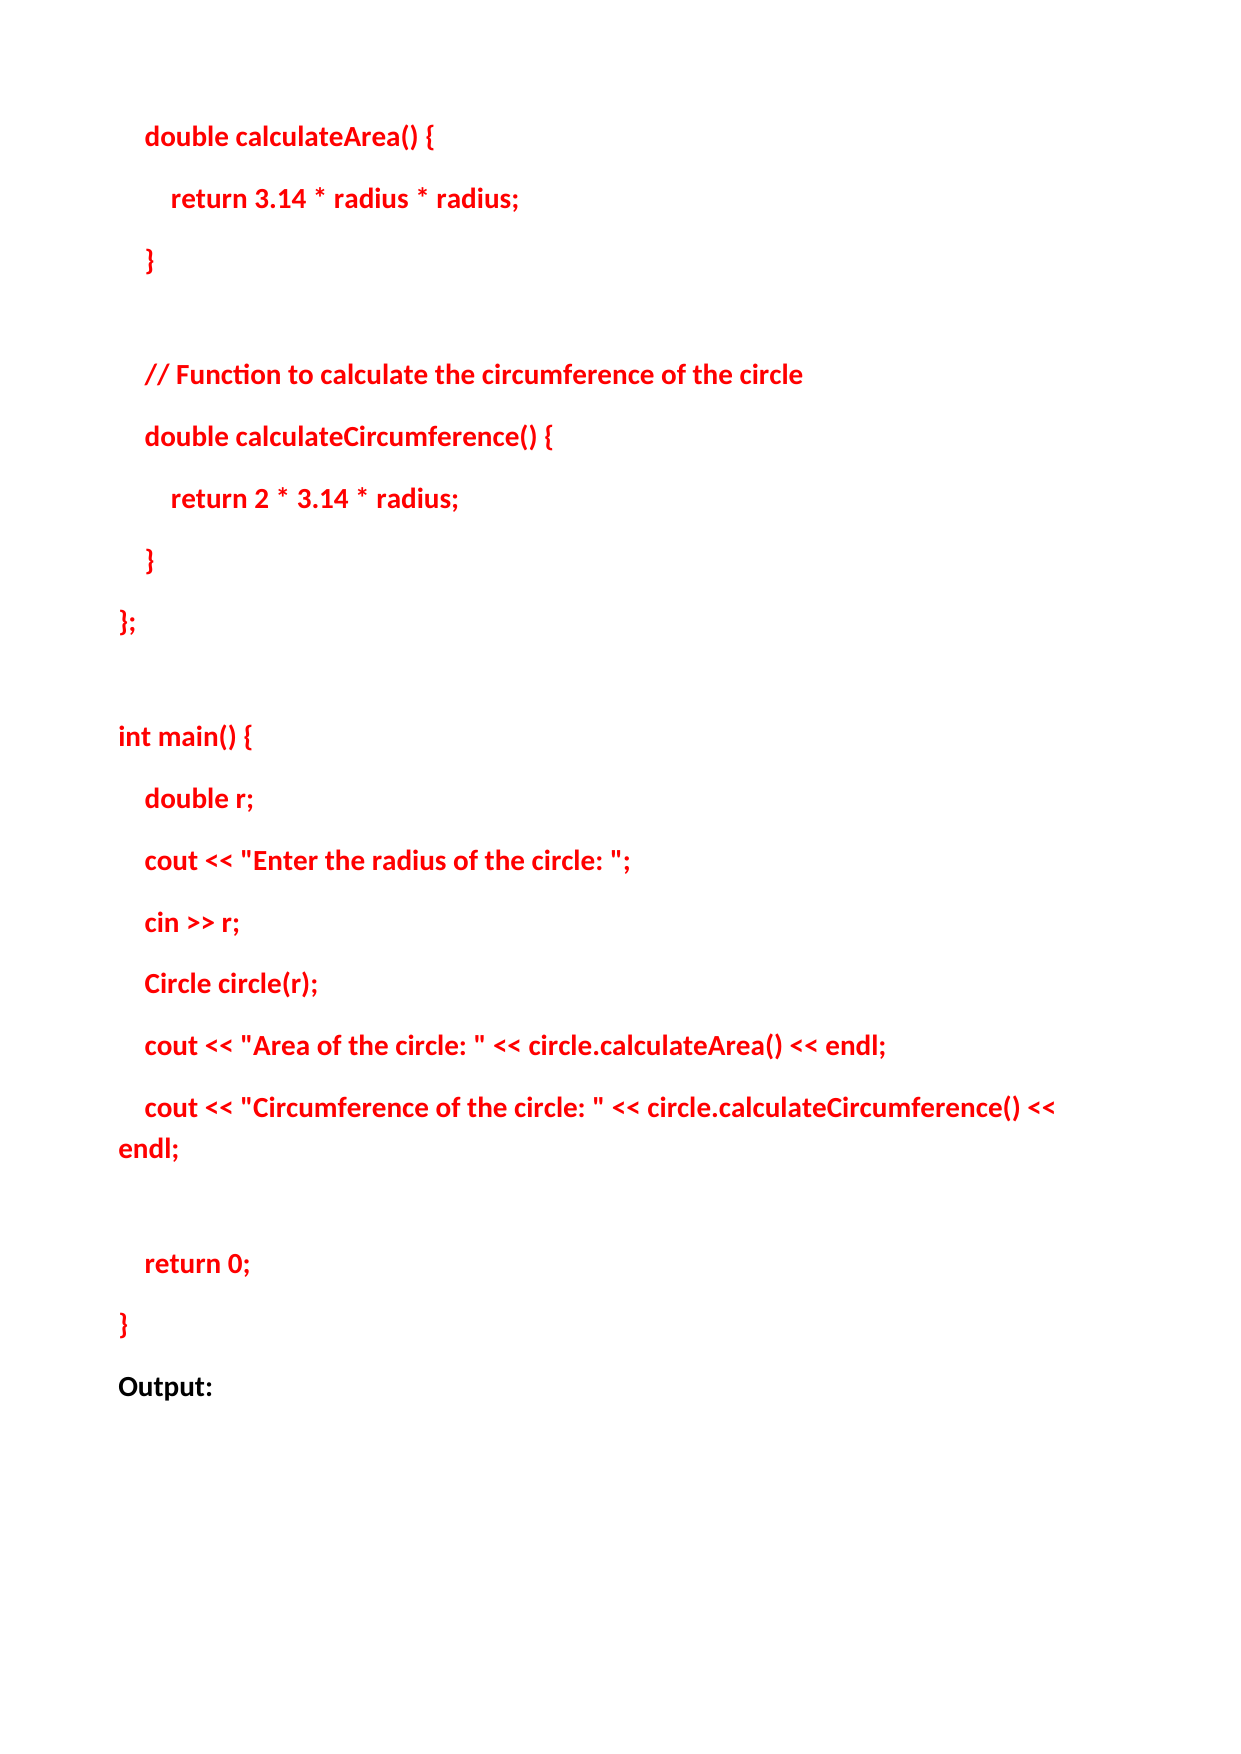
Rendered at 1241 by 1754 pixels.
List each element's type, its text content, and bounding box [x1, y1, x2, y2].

text double calculateCircumference() { [118, 418, 1122, 454]
text cin >> r; [118, 904, 1122, 939]
text int main() { [118, 718, 1122, 754]
text cout << "Area of the circle: " << circle.calculateArea() << endl; [118, 1027, 1122, 1063]
text } [118, 542, 1122, 577]
text return 2 * 3.14 * radius; [118, 480, 1122, 516]
text return 0; [118, 1245, 1122, 1280]
text } [118, 1306, 1122, 1342]
text double calculateArea() { [118, 118, 1122, 154]
text Circle circle(r); [118, 965, 1122, 1001]
text Output: [118, 1368, 1122, 1404]
text cout << "Enter the radius of the circle: "; [118, 842, 1122, 877]
text double r; [118, 780, 1122, 816]
text }; [118, 603, 1122, 639]
text // Function to calculate the circumference of the circle [118, 356, 1122, 392]
text return 3.14 * radius * radius; [118, 180, 1122, 216]
text cout << "Circumference of the circle: " << circle.calculateCircumference() << endl; [118, 1089, 1122, 1166]
text } [118, 242, 1122, 277]
